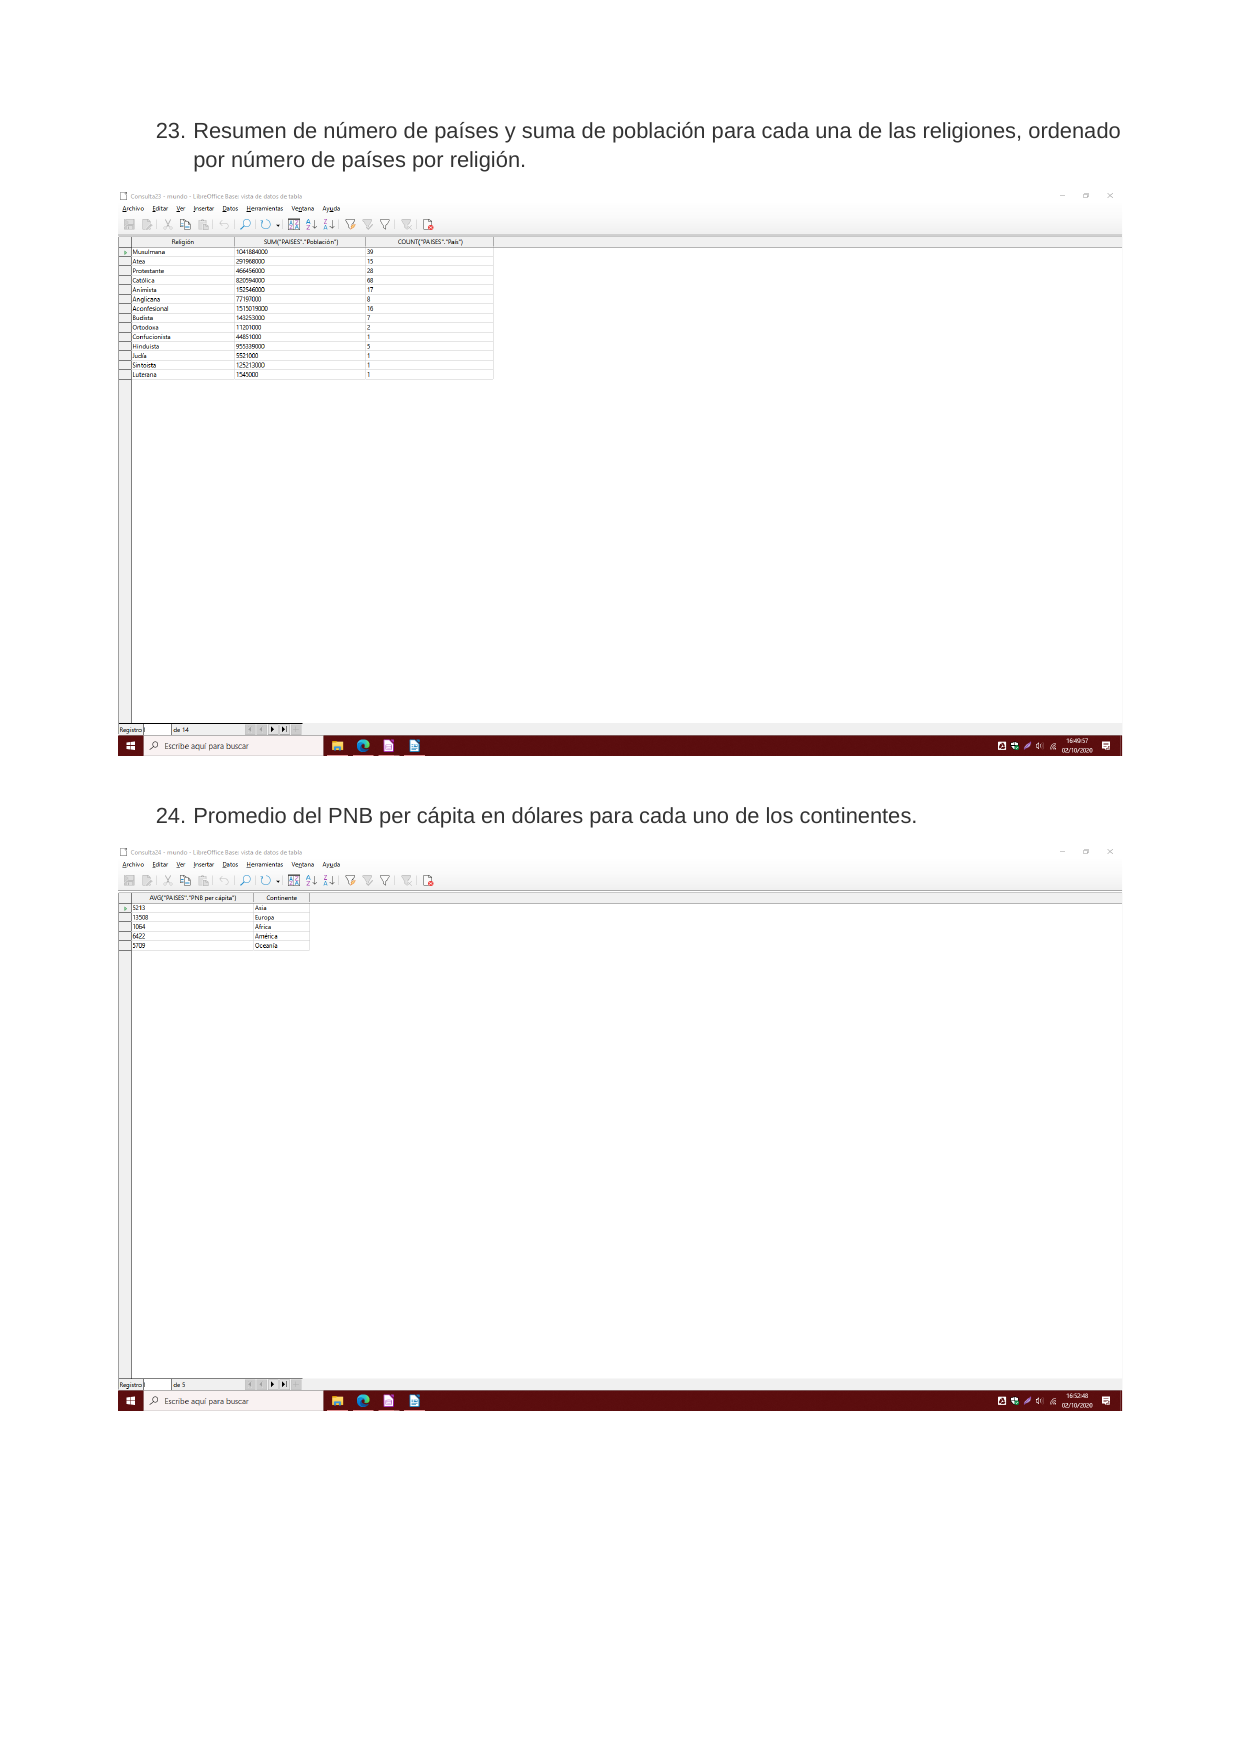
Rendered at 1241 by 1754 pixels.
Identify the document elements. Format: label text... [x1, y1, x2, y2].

list Resumen de número de países y suma de población para cada una de las religiones, ordenado por número de países por religión. [156, 118, 1122, 172]
list Promedio del PNB per cápita en dólares para cada uno de los continentes. [156, 803, 1122, 828]
picture [118, 190, 1123, 756]
picture [118, 846, 1123, 1411]
